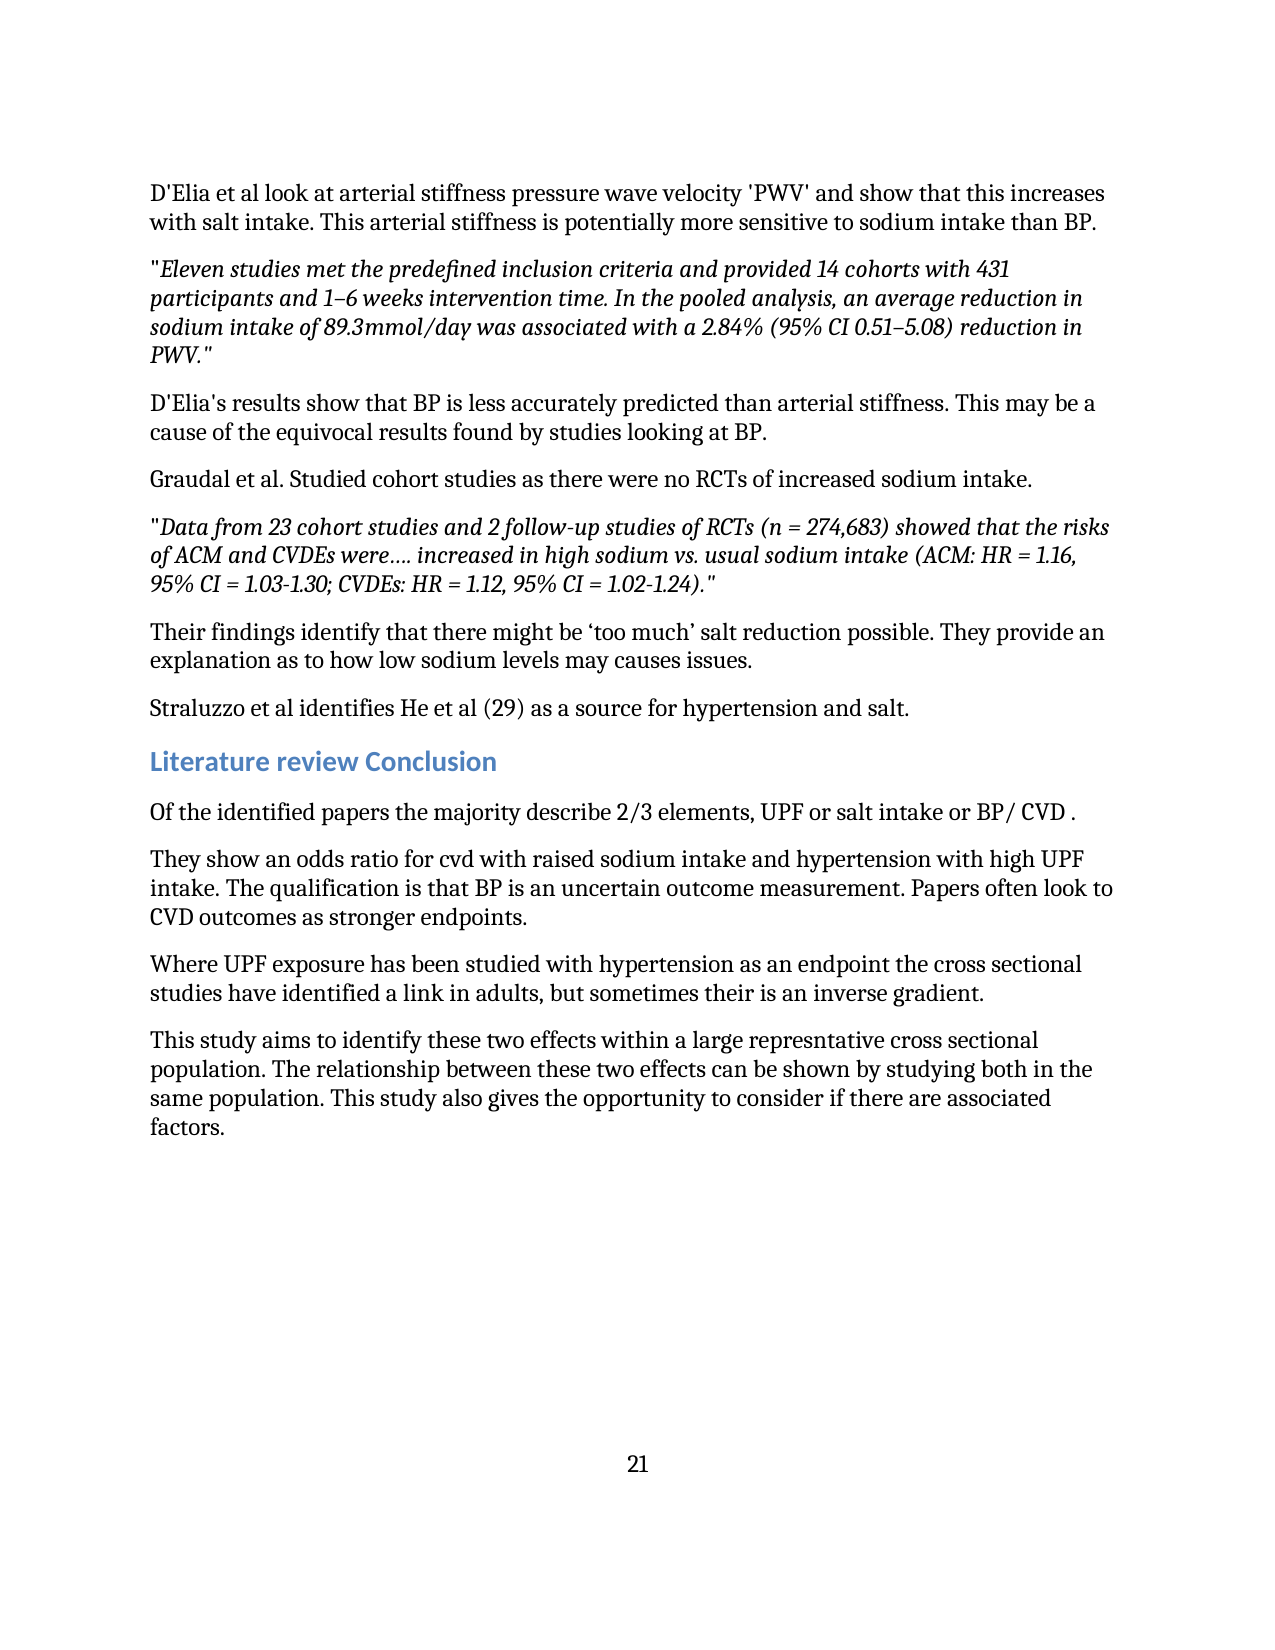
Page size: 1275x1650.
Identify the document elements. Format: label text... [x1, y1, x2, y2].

subtitle Literature review Conclusion [150, 743, 1125, 779]
text This study aims to identify these two effects within a large represntative cross sectional population. The relationship between these two effects can be shown by studying both in the same population. This study also gives the opportunity to consider if there are associated factors. [150, 1026, 1125, 1141]
text D'Elia et al look at arterial stiffness pressure wave velocity 'PWV' and show that this increases with salt intake. This arterial stiffness is potentially more sensitive to sodium intake than BP. [150, 150, 1125, 236]
text "Data from 23 cohort studies and 2 follow-up studies of RCTs (n = 274,683) showed that the risks of ACM and CVDEs were…. increased in high sodium vs. usual sodium intake (ACM: HR = 1.16, 95% CI = 1.03-1.30; CVDEs: HR = 1.12, 95% CI = 1.02-1.24)." [150, 512, 1125, 599]
text Where UPF exposure has been studied with hypertension as an endpoint the cross sectional studies have identified a link in adults, but sometimes their is an inverse gradient. [150, 950, 1125, 1008]
text "Eleven studies met the predefined inclusion criteria and provided 14 cohorts with 431 participants and 1–6 weeks intervention time. In the pooled analysis, an average reduction in sodium intake of 89.3 mmol/day was associated with a 2.84% (95% CI 0.51–5.08) reduction in PWV." [150, 255, 1125, 370]
text Straluzzo et al identifies He et al (29) as a source for hypertension and salt. [150, 694, 1125, 722]
text Their findings identify that there might be ‘too much’ salt reduction possible. They provide an explanation as to how low sodium levels may causes issues. [150, 617, 1125, 675]
text They show an odds ratio for cvd with raised sodium intake and hypertension with high UPF intake. The qualification is that BP is an uncertain outcome measurement. Papers often look to CVD outcomes as stronger endpoints. [150, 845, 1125, 931]
text Of the identified papers the majority describe 2/3 elements, UPF or salt intake or BP/ CVD . [150, 798, 1125, 826]
text Graudal et al. Studied cohort studies as there were no RCTs of increased sodium intake. [150, 465, 1125, 494]
text D'Elia's results show that BP is less accurately predicted than arterial stiffness. This may be a cause of the equivocal results found by studies looking at BP. [150, 389, 1125, 446]
